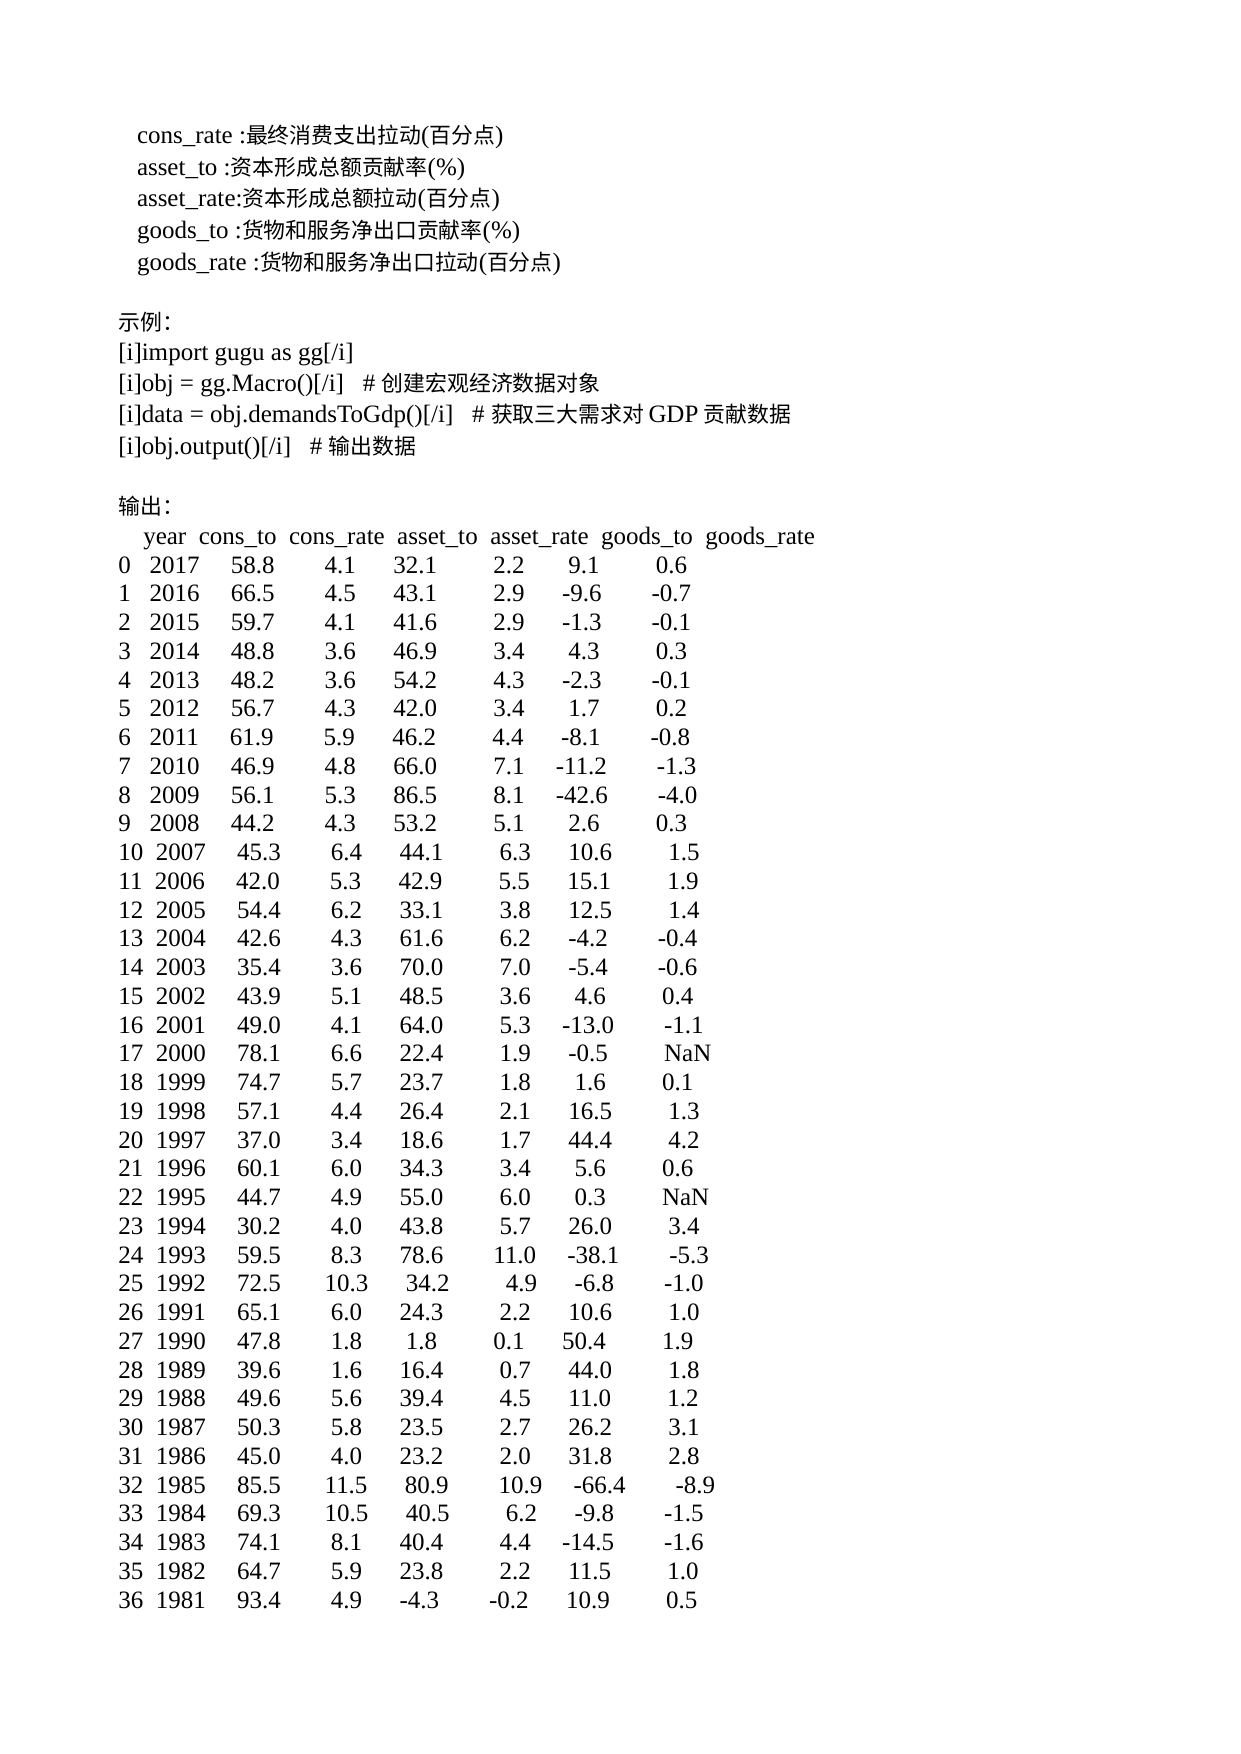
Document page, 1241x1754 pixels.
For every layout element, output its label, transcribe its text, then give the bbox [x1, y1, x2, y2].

text [i]obj = gg.Macro()[/i] # 创建宏观经济数据对象 [118, 366, 1122, 397]
text 25 1992 72.5 10.3 34.2 4.9 -6.8 -1.0 [118, 1268, 1122, 1297]
text 29 1988 49.6 5.6 39.4 4.5 11.0 1.2 [118, 1383, 1122, 1412]
text 输出： [118, 489, 1122, 521]
text 31 1986 45.0 4.0 23.2 2.0 31.8 2.8 [118, 1441, 1122, 1470]
text goods_rate :货物和服务净出口拉动(百分点) [118, 245, 1122, 276]
text 示例： [118, 305, 1122, 337]
text 6 2011 61.9 5.9 46.2 4.4 -8.1 -0.8 [118, 722, 1122, 751]
text 13 2004 42.6 4.3 61.6 6.2 -4.2 -0.4 [118, 923, 1122, 952]
text 14 2003 35.4 3.6 70.0 7.0 -5.4 -0.6 [118, 952, 1122, 981]
text 15 2002 43.9 5.1 48.5 3.6 4.6 0.4 [118, 981, 1122, 1010]
text 27 1990 47.8 1.8 1.8 0.1 50.4 1.9 [118, 1326, 1122, 1355]
text 8 2009 56.1 5.3 86.5 8.1 -42.6 -4.0 [118, 780, 1122, 808]
text 21 1996 60.1 6.0 34.3 3.4 5.6 0.6 [118, 1153, 1122, 1182]
text 9 2008 44.2 4.3 53.2 5.1 2.6 0.3 [118, 808, 1122, 837]
text 11 2006 42.0 5.3 42.9 5.5 15.1 1.9 [118, 866, 1122, 895]
text 12 2005 54.4 6.2 33.1 3.8 12.5 1.4 [118, 895, 1122, 923]
text goods_to :货物和服务净出口贡献率(%) [118, 213, 1122, 245]
text 0 2017 58.8 4.1 32.1 2.2 9.1 0.6 [118, 550, 1122, 578]
text 10 2007 45.3 6.4 44.1 6.3 10.6 1.5 [118, 837, 1122, 866]
text 30 1987 50.3 5.8 23.5 2.7 26.2 3.1 [118, 1412, 1122, 1441]
text 17 2000 78.1 6.6 22.4 1.9 -0.5 NaN [118, 1038, 1122, 1067]
text 36 1981 93.4 4.9 -4.3 -0.2 10.9 0.5 [118, 1585, 1122, 1613]
text [i]data = obj.demandsToGdp()[/i] # 获取三大需求对GDP贡献数据 [118, 397, 1122, 429]
text 35 1982 64.7 5.9 23.8 2.2 11.5 1.0 [118, 1556, 1122, 1585]
text 4 2013 48.2 3.6 54.2 4.3 -2.3 -0.1 [118, 665, 1122, 693]
text [i]import gugu as gg[/i] [118, 337, 1122, 366]
text 3 2014 48.8 3.6 46.9 3.4 4.3 0.3 [118, 636, 1122, 665]
text 20 1997 37.0 3.4 18.6 1.7 44.4 4.2 [118, 1125, 1122, 1153]
text 2 2015 59.7 4.1 41.6 2.9 -1.3 -0.1 [118, 607, 1122, 636]
text asset_to :资本形成总额贡献率(%) [118, 150, 1122, 181]
text cons_rate :最终消费支出拉动(百分点) [118, 118, 1122, 150]
text 18 1999 74.7 5.7 23.7 1.8 1.6 0.1 [118, 1067, 1122, 1096]
text 34 1983 74.1 8.1 40.4 4.4 -14.5 -1.6 [118, 1527, 1122, 1556]
text 5 2012 56.7 4.3 42.0 3.4 1.7 0.2 [118, 693, 1122, 722]
text 28 1989 39.6 1.6 16.4 0.7 44.0 1.8 [118, 1355, 1122, 1383]
text 32 1985 85.5 11.5 80.9 10.9 -66.4 -8.9 [118, 1470, 1122, 1498]
text 26 1991 65.1 6.0 24.3 2.2 10.6 1.0 [118, 1297, 1122, 1326]
text 16 2001 49.0 4.1 64.0 5.3 -13.0 -1.1 [118, 1010, 1122, 1038]
text asset_rate:资本形成总额拉动(百分点) [118, 181, 1122, 213]
text 7 2010 46.9 4.8 66.0 7.1 -11.2 -1.3 [118, 751, 1122, 780]
text 33 1984 69.3 10.5 40.5 6.2 -9.8 -1.5 [118, 1498, 1122, 1527]
text 22 1995 44.7 4.9 55.0 6.0 0.3 NaN [118, 1182, 1122, 1211]
text [i]obj.output()[/i] # 输出数据 [118, 429, 1122, 461]
text year cons_to cons_rate asset_to asset_rate goods_to goods_rate [118, 521, 1122, 550]
text 23 1994 30.2 4.0 43.8 5.7 26.0 3.4 [118, 1211, 1122, 1240]
text 24 1993 59.5 8.3 78.6 11.0 -38.1 -5.3 [118, 1240, 1122, 1268]
text 19 1998 57.1 4.4 26.4 2.1 16.5 1.3 [118, 1096, 1122, 1125]
text 1 2016 66.5 4.5 43.1 2.9 -9.6 -0.7 [118, 578, 1122, 607]
